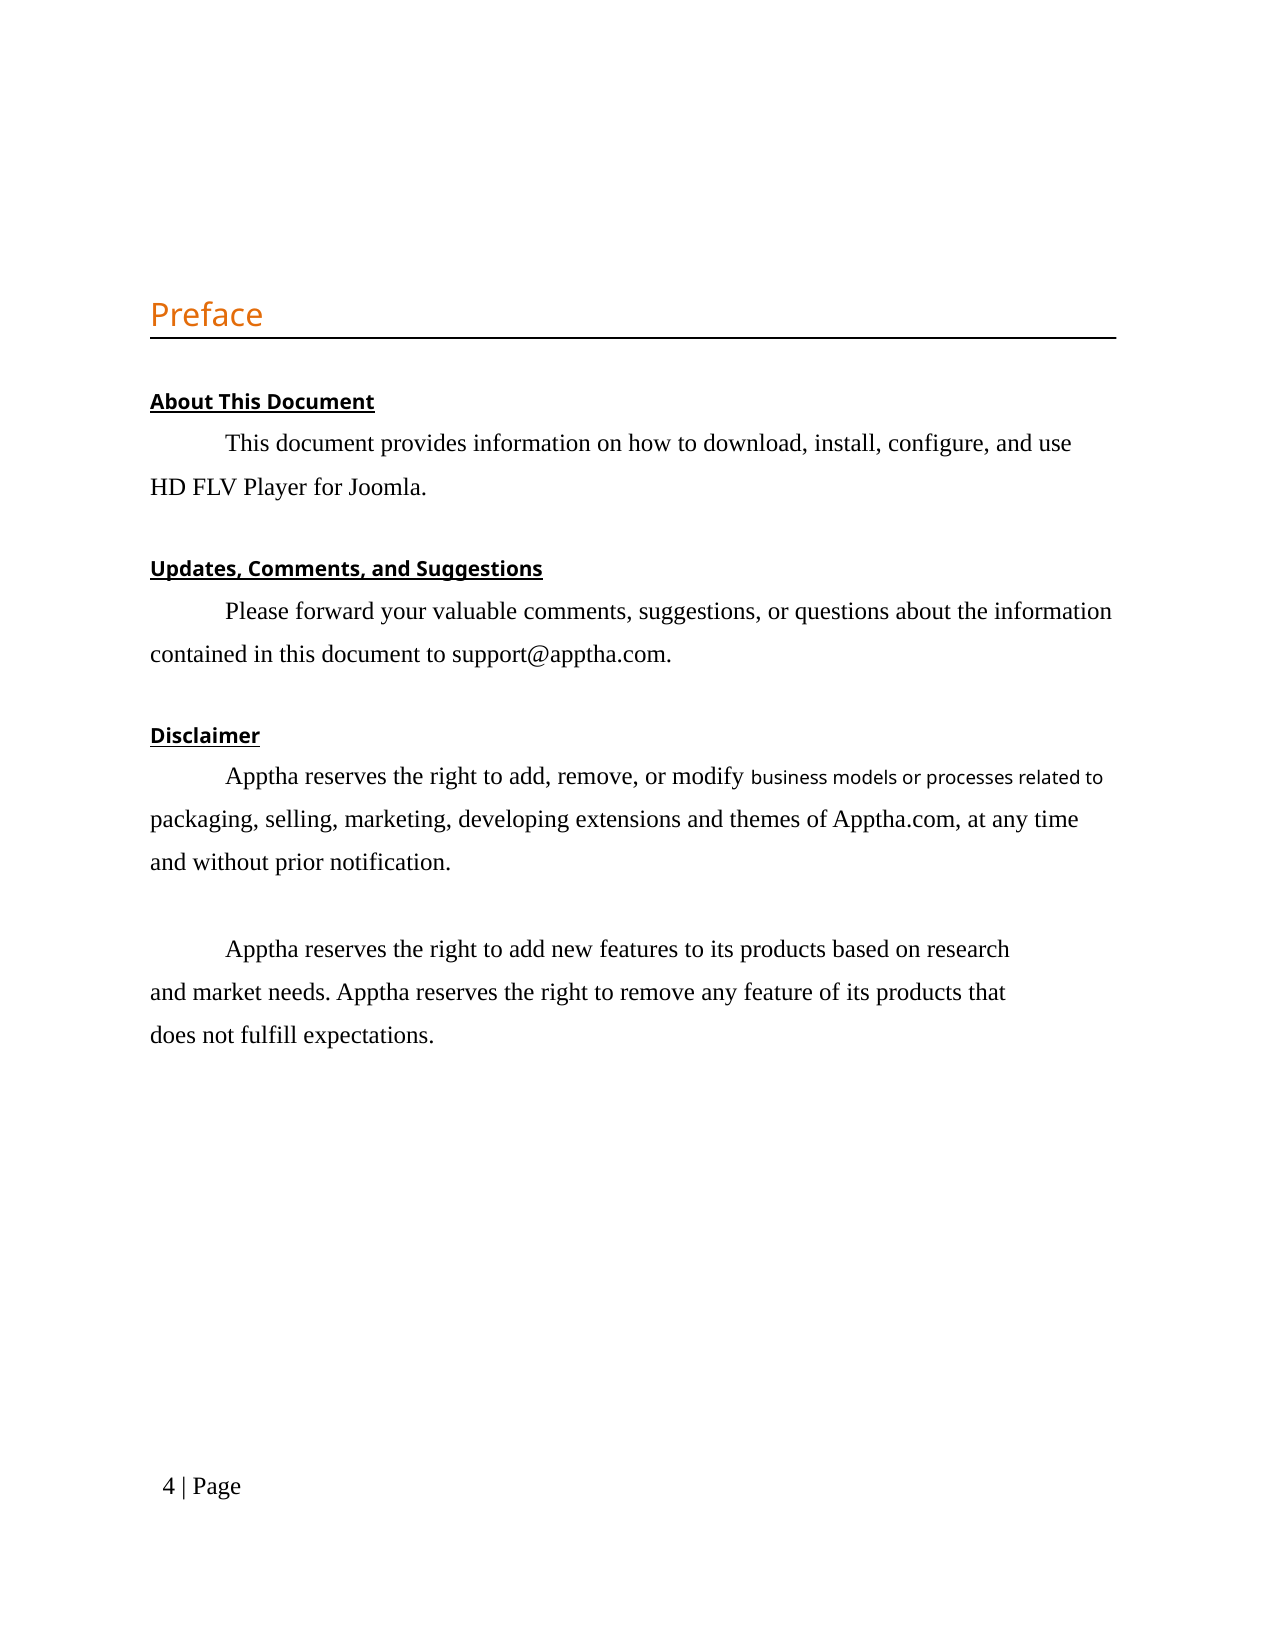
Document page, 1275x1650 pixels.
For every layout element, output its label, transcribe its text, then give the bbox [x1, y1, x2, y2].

text Preface [150, 292, 1275, 336]
text Please forward your valuable comments, suggestions, or questions about the information contained in this document to support@apptha.com. [150, 596, 1121, 668]
text Updates, Comments, and Suggestions [150, 554, 1121, 583]
text Disclaimer [150, 722, 1121, 750]
text Apptha reserves the right to add, remove, or modify business models or processes related to packaging, selling, marketing, developing extensions and themes of Apptha.com, at any time and without prior notification. [150, 761, 1121, 876]
text Apptha reserves the right to add new features to its products based on research and market needs. Apptha reserves the right to remove any feature of its products that does not fulfill expectations. [150, 934, 1052, 1049]
text This document provides information on how to download, install, configure, and use HD FLV Player for Joomla. [150, 428, 1081, 500]
text About This Document [150, 387, 1121, 415]
